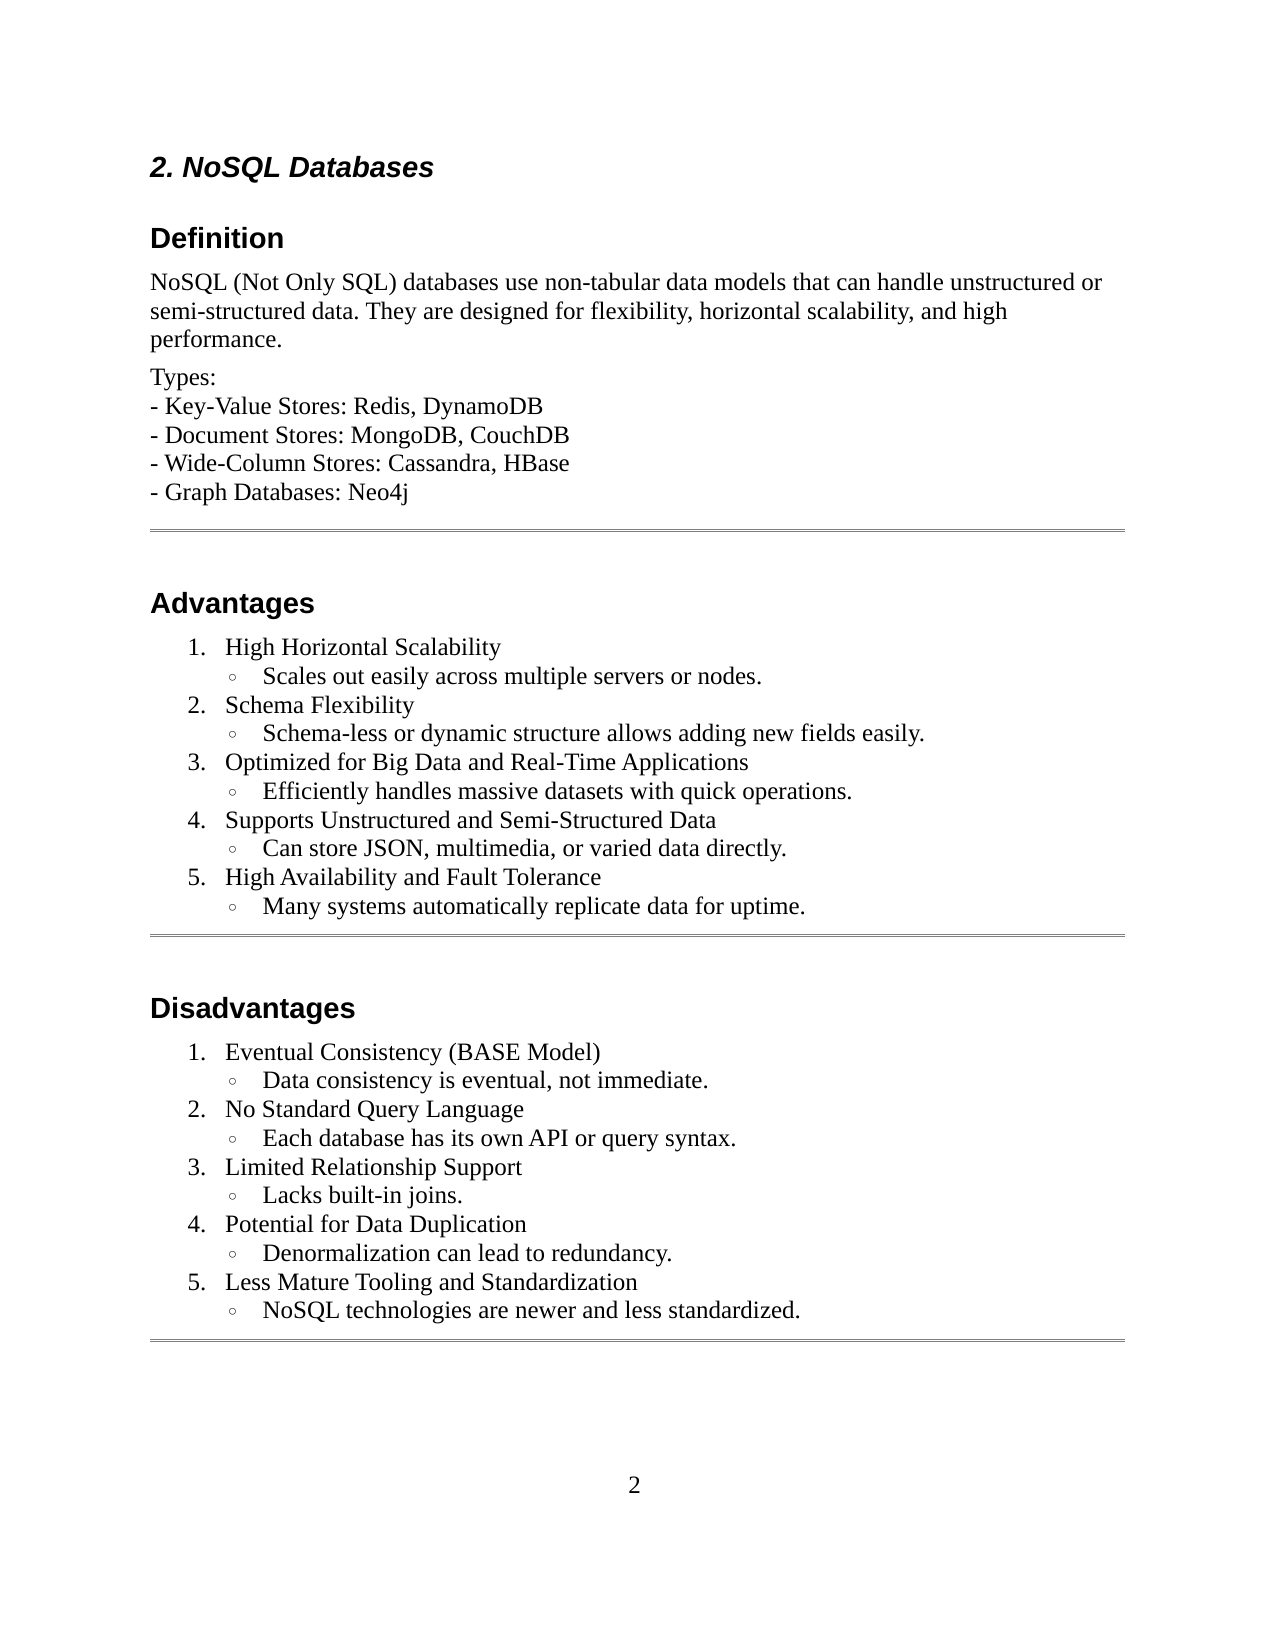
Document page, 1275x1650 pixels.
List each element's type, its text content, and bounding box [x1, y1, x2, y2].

list High Horizontal Scalability [187, 632, 1125, 661]
list No Standard Query Language [187, 1094, 1125, 1123]
subtitle 2. NoSQL Databases [150, 150, 1125, 183]
text Types: - Key-Value Stores: Redis, DynamoDB - Document Stores: MongoDB, CouchDB - Wide-Column Stores: Cassandra, HBase - Graph Databases: Neo4j [150, 362, 1125, 506]
list Denormalization can lead to redundancy. [225, 1238, 1125, 1267]
list Limited Relationship Support [187, 1152, 1125, 1181]
list High Availability and Fault Tolerance [187, 862, 1125, 891]
list Schema-less or dynamic structure allows adding new fields easily. [225, 718, 1125, 747]
list NoSQL technologies are newer and less standardized. [225, 1296, 1125, 1324]
list Each database has its own API or query syntax. [225, 1123, 1125, 1152]
list Schema Flexibility [187, 690, 1125, 718]
list Can store JSON, multimedia, or varied data directly. [225, 833, 1125, 862]
subtitle Advantages [150, 586, 1125, 620]
list Eventual Consistency (BASE Model) [187, 1037, 1125, 1066]
list Data consistency is eventual, not immediate. [225, 1066, 1125, 1094]
list Optimized for Big Data and Real-Time Applications [187, 747, 1125, 776]
list Lacks built-in joins. [225, 1181, 1125, 1209]
list Potential for Data Duplication [187, 1209, 1125, 1238]
list Supports Unstructured and Semi-Structured Data [187, 805, 1125, 833]
list Scales out easily across multiple servers or nodes. [225, 661, 1125, 690]
list Less Mature Tooling and Standardization [187, 1267, 1125, 1296]
subtitle Definition [150, 221, 1125, 254]
list Many systems automatically replicate data for uptime. [225, 891, 1125, 920]
text NoSQL (Not Only SQL) databases use non-tabular data models that can handle unstructured or semi-structured data. They are designed for flexibility, horizontal scalability, and high performance. [150, 267, 1125, 353]
list Efficiently handles massive datasets with quick operations. [225, 776, 1125, 805]
subtitle Disadvantages [150, 991, 1125, 1024]
